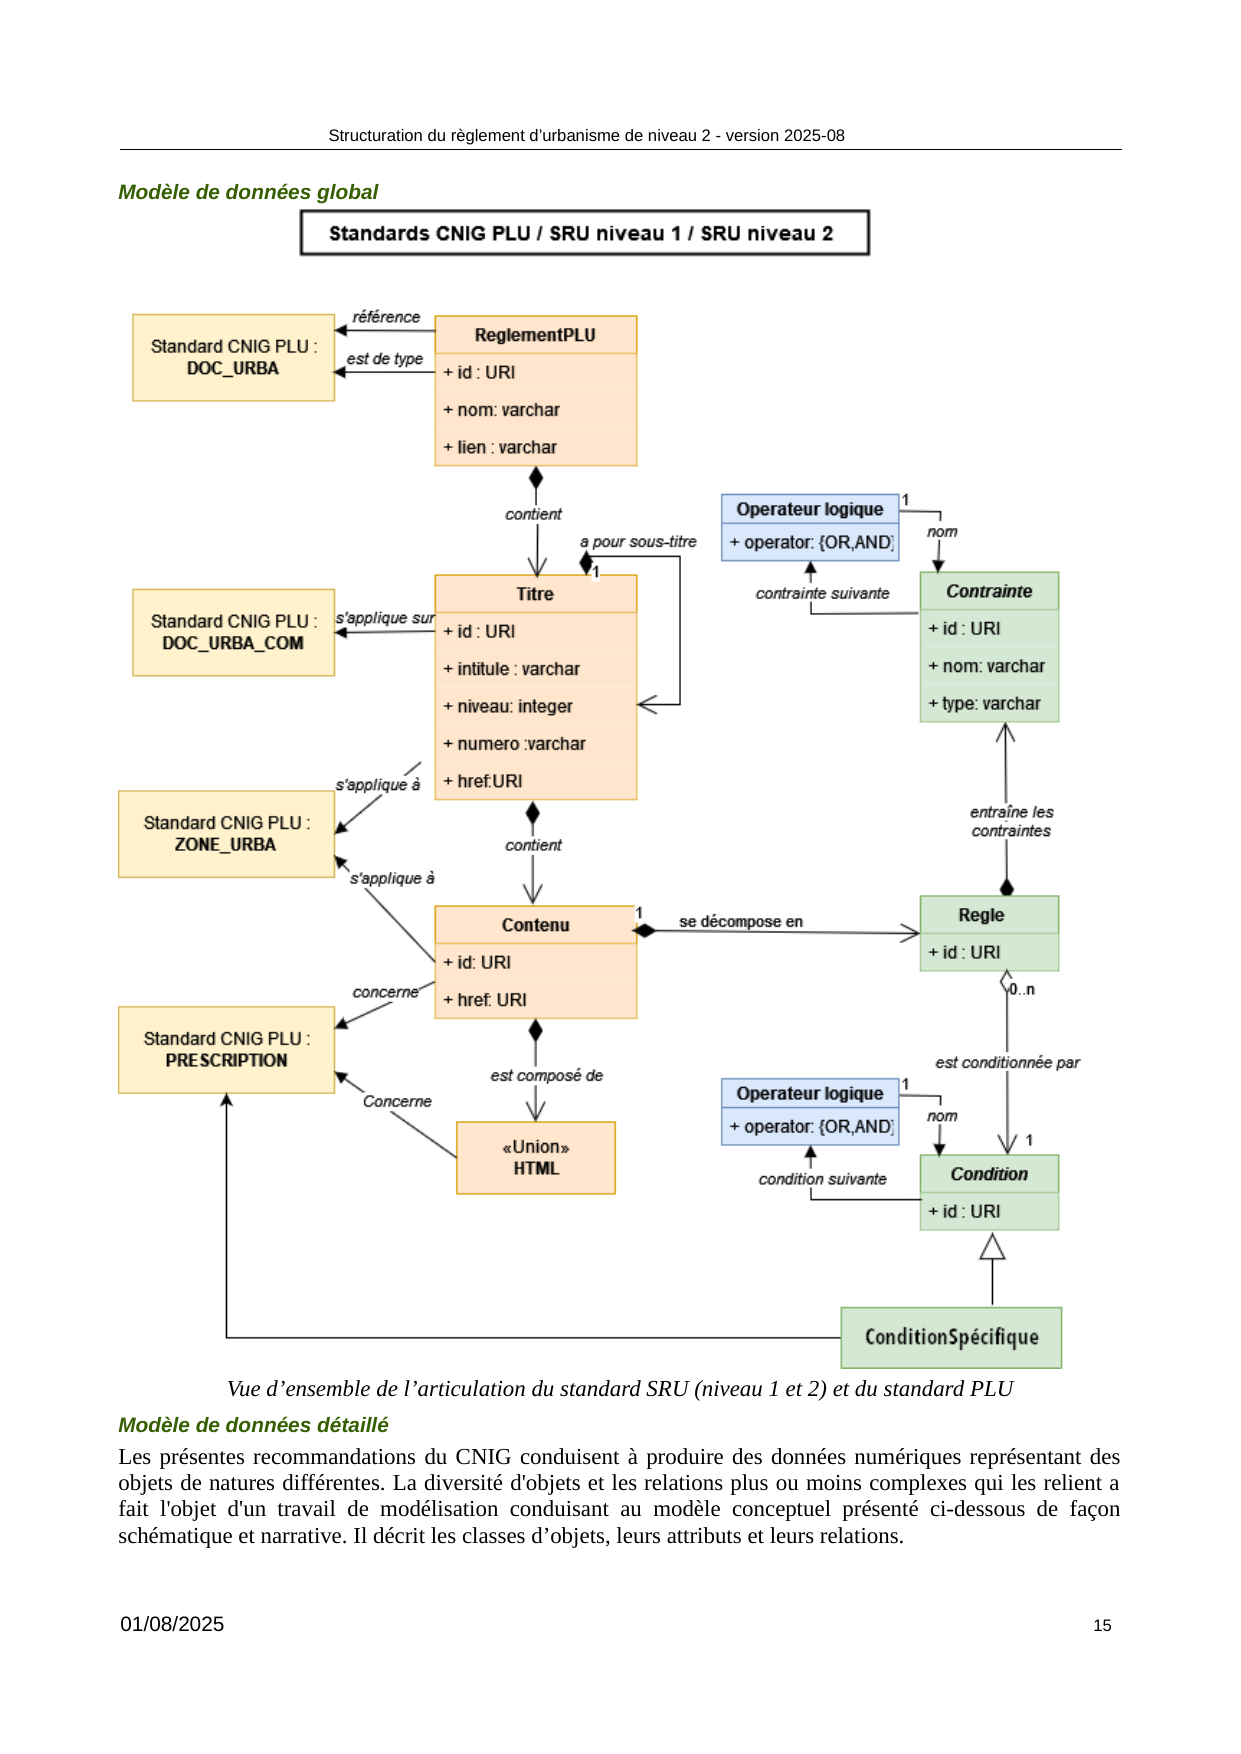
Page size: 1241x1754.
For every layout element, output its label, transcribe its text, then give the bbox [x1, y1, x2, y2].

subtitle Modèle de données détaillé [118, 1413, 1122, 1437]
text Les présentes recommandations du CNIG conduisent à produire des données numériques représentant des objets de natures différentes. La diversité d'objets et les relations plus ou moins complexes qui les relient a fait l'objet d'un travail de modélisation conduisant au modèle conceptuel présenté ci-dessous de façon schématique et narrative. Il décrit les classes d’objets, leurs attributs et leurs relations. [118, 1443, 1122, 1548]
picture [118, 209, 1123, 1369]
subtitle Modèle de données global [118, 180, 1122, 204]
text Vue d’ensemble de l’articulation du standard SRU (niveau 1 et 2) et du standard PLU [118, 1375, 1122, 1401]
